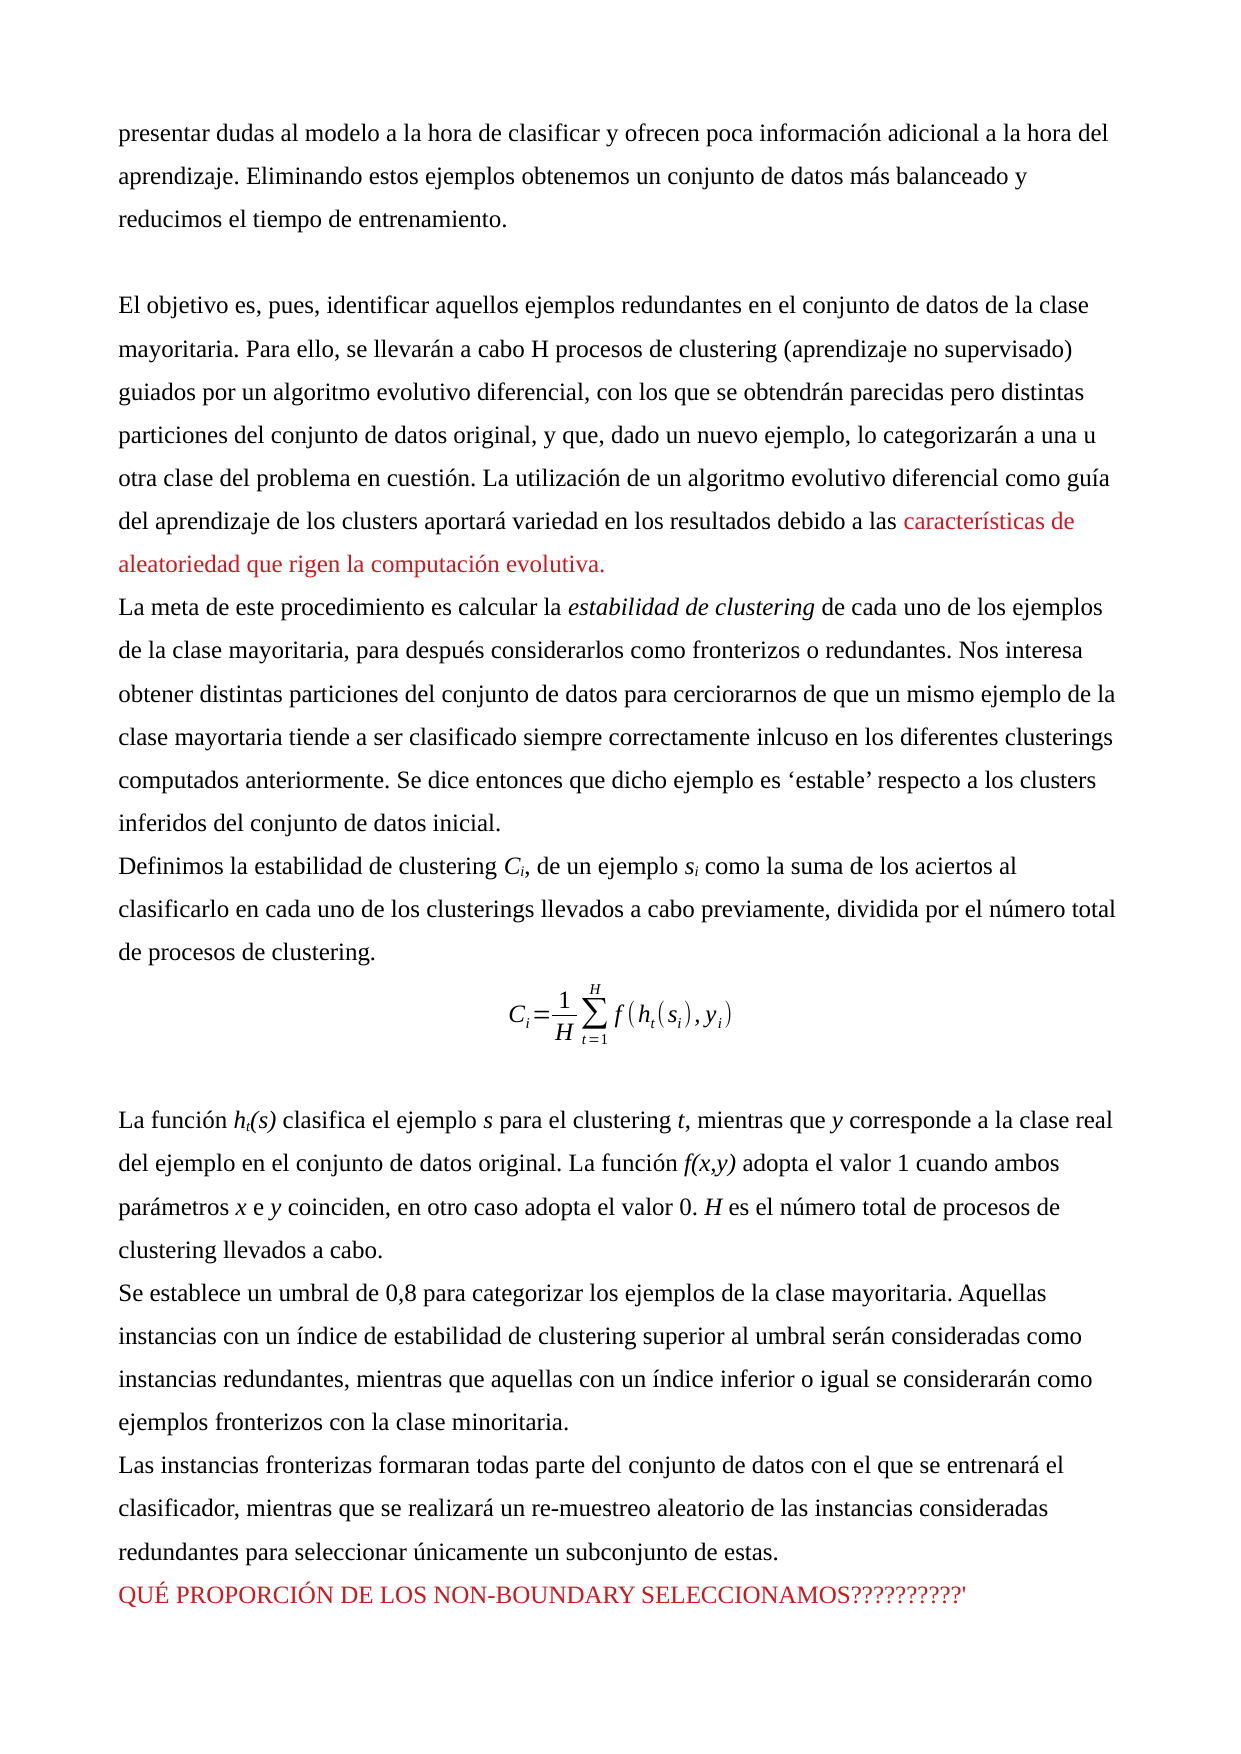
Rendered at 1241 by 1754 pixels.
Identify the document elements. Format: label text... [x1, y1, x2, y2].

text El objetivo es, pues, identificar aquellos ejemplos redundantes en el conjunto de datos de la clase mayoritaria. Para ello, se llevarán a cabo H procesos de clustering (aprendizaje no supervisado) guiados por un algoritmo evolutivo diferencial, con los que se obtendrán parecidas pero distintas particiones del conjunto de datos original, y que, dado un nuevo ejemplo, lo categorizarán a una u otra clase del problema en cuestión. La utilización de un algoritmo evolutivo diferencial como guía del aprendizaje de los clusters aportará variedad en los resultados debido a las características de aleatoriedad que rigen la computación evolutiva. [118, 291, 1122, 578]
text Definimos la estabilidad de clustering Ci, de un ejemplo si como la suma de los aciertos al clasificarlo en cada uno de los clusterings llevados a cabo previamente, dividida por el número total de procesos de clustering. [118, 851, 1122, 966]
text presentar dudas al modelo a la hora de clasificar y ofrecen poca información adicional a la hora del aprendizaje. Eliminando estos ejemplos obtenemos un conjunto de datos más balanceado y reducimos el tiempo de entrenamiento. [118, 118, 1122, 233]
text QUÉ PROPORCIÓN DE LOS NON-BOUNDARY SELECCIONAMOS??????????' [118, 1580, 1122, 1608]
text Se establece un umbral de 0,8 para categorizar los ejemplos de la clase mayoritaria. Aquellas instancias con un índice de estabilidad de clustering superior al umbral serán consideradas como instancias redundantes, mientras que aquellas con un índice inferior o igual se considerarán como ejemplos fronterizos con la clase minoritaria. [118, 1278, 1122, 1436]
text La meta de este procedimiento es calcular la estabilidad de clustering de cada uno de los ejemplos de la clase mayoritaria, para después considerarlos como fronterizos o redundantes. Nos interesa obtener distintas particiones del conjunto de datos para cerciorarnos de que un mismo ejemplo de la clase mayortaria tiende a ser clasificado siempre correctamente inlcuso en los diferentes clusterings computados anteriormente. Se dice entonces que dicho ejemplo es ‘estable’ respecto a los clusters inferidos del conjunto de datos inicial. [118, 592, 1122, 837]
text La función ht(s) clasifica el ejemplo s para el clustering t, mientras que y corresponde a la clase real del ejemplo en el conjunto de datos original. La función f(x,y) adopta el valor 1 cuando ambos parámetros x e y coinciden, en otro caso adopta el valor 0. H es el número total de procesos de clustering llevados a cabo. [118, 1105, 1122, 1263]
text Las instancias fronterizas formaran todas parte del conjunto de datos con el que se entrenará el clasificador, mientras que se realizará un re-muestreo aleatorio de las instancias consideradas redundantes para seleccionar únicamente un subconjunto de estas. [118, 1450, 1122, 1565]
